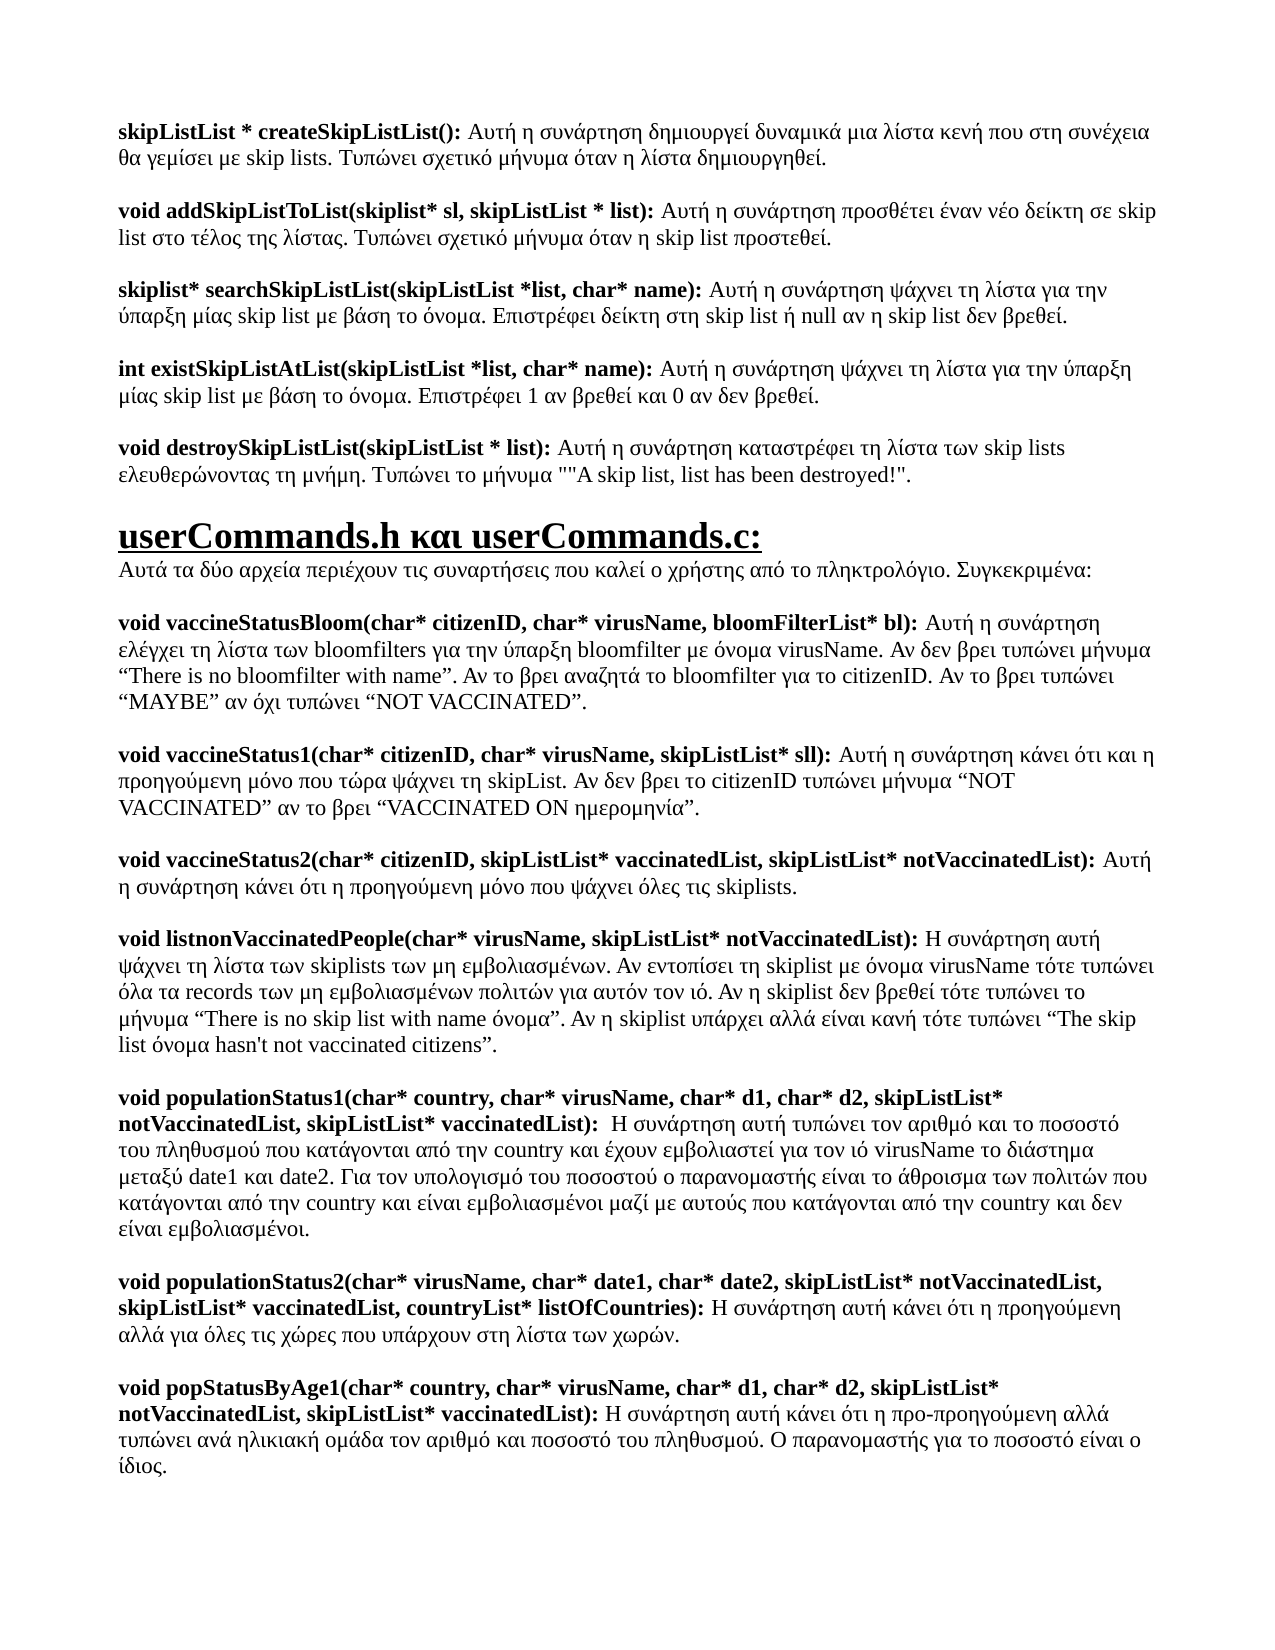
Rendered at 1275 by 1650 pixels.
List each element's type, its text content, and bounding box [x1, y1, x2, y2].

text void populationStatus2(char* virusName, char* date1, char* date2, skipListList* notVaccinatedList, skipListList* vaccinatedList, countryList* listOfCountries): Η συνάρτηση αυτή κάνει ότι η προηγούμενη αλλά για όλες τις χώρες που υπάρχουν στη λίστα των χωρών. [118, 1268, 1157, 1347]
text skipListList * createSkipListList(): Αυτή η συνάρτηση δημιουργεί δυναμικά μια λίστα κενή που στη συνέχεια θα γεμίσει με skip lists. Τυπώνει σχετικό μήνυμα όταν η λίστα δημιουργηθεί. [118, 118, 1157, 171]
text void vaccineStatus2(char* citizenID, skipListList* vaccinatedList, skipListList* notVaccinatedList): Αυτή η συνάρτηση κάνει ότι η προηγούμενη μόνο που ψάχνει όλες τις skiplists. [118, 846, 1157, 899]
text void vaccineStatus1(char* citizenID, char* virusName, skipListList* sll): Αυτή η συνάρτηση κάνει ότι και η προηγούμενη μόνο που τώρα ψάχνει τη skipList. Αν δεν βρει το citizenID τυπώνει μήνυμα “NOT VACCINATED” αν το βρει “VACCINATED ON ημερομηνία”. [118, 741, 1157, 820]
text void listnonVaccinatedPeople(char* virusName, skipListList* notVaccinatedList): Η συνάρτηση αυτή ψάχνει τη λίστα των skiplists των μη εμβολιασμένων. Αν εντοπίσει τη skiplist με όνομα virusName τότε τυπώνει όλα τα records των μη εμβολιασμένων πολιτών για αυτόν τον ιό. Αν η skiplist δεν βρεθεί τότε τυπώνει το μήνυμα “There is no skip list with name όνομα”. Αν η skiplist υπάρχει αλλά είναι κανή τότε τυπώνει “The skip list όνομα hasn't not vaccinated citizens”. [118, 926, 1157, 1057]
text void populationStatus1(char* country, char* virusName, char* d1, char* d2, skipListList* notVaccinatedList, skipListList* vaccinatedList): Η συνάρτηση αυτή τυπώνει τον αριθμό και το ποσοστό του πληθυσμού που κατάγονται από την country και έχουν εμβολιαστεί για τον ιό virusName το διάστημα μεταξύ date1 και date2. Για τον υπολογισμό του ποσοστού ο παρανομαστής είναι το άθροισμα των πολιτών που κατάγονται από την country και είναι εμβολιασμένοι μαζί με αυτούς που κατάγονται από την country και δεν είναι εμβολιασμένοι. [118, 1084, 1157, 1242]
text void popStatusByAge1(char* country, char* virusName, char* d1, char* d2, skipListList* notVaccinatedList, skipListList* vaccinatedList): Η συνάρτηση αυτή κάνει ότι η προ-προηγούμενη αλλά τυπώνει ανά ηλικιακή ομάδα τον αριθμό και ποσοστό του πληθυσμού. Ο παρανομαστής για το ποσοστό είναι ο ίδιος. [118, 1373, 1157, 1479]
text skiplist* searchSkipListList(skipListList *list, char* name): Αυτή η συνάρτηση ψάχνει τη λίστα για την ύπαρξη μίας skip list με βάση το όνομα. Επιστρέφει δείκτη στη skip list ή null αν η skip list δεν βρεθεί. [118, 276, 1157, 329]
text void vaccineStatusBloom(char* citizenID, char* virusName, bloomFilterList* bl): Αυτή η συνάρτηση ελέγχει τη λίστα των bloomfilters για την ύπαρξη bloomfilter με όνομα virusName. Αν δεν βρει τυπώνει μήνυμα “There is no bloomfilter with name”. Αν το βρει αναζητά το bloomfilter για το citizenID. Αν το βρει τυπώνει “MAYBE” αν όχι τυπώνει “NOT VACCINATED”. [118, 609, 1157, 715]
text Αυτά τα δύο αρχεία περιέχουν τις συναρτήσεις που καλεί ο χρήστης από το πληκτρολόγιο. Συγκεκριμένα: [118, 557, 1157, 583]
text userCommands.h και userCommands.c: [118, 513, 1157, 557]
text int existSkipListAtList(skipListList *list, char* name): Αυτή η συνάρτηση ψάχνει τη λίστα για την ύπαρξη μίας skip list με βάση το όνομα. Επιστρέφει 1 αν βρεθεί και 0 αν δεν βρεθεί. [118, 355, 1157, 408]
text void destroySkipListList(skipListList * list): Αυτή η συνάρτηση καταστρέφει τη λίστα των skip lists ελευθερώνοντας τη μνήμη. Τυπώνει το μήνυμα ""A skip list, list has been destroyed!". [118, 434, 1157, 487]
text void addSkipListToList(skiplist* sl, skipListList * list): Αυτή η συνάρτηση προσθέτει έναν νέο δείκτη σε skip list στο τέλος της λίστας. Τυπώνει σχετικό μήνυμα όταν η skip list προστεθεί. [118, 197, 1157, 250]
